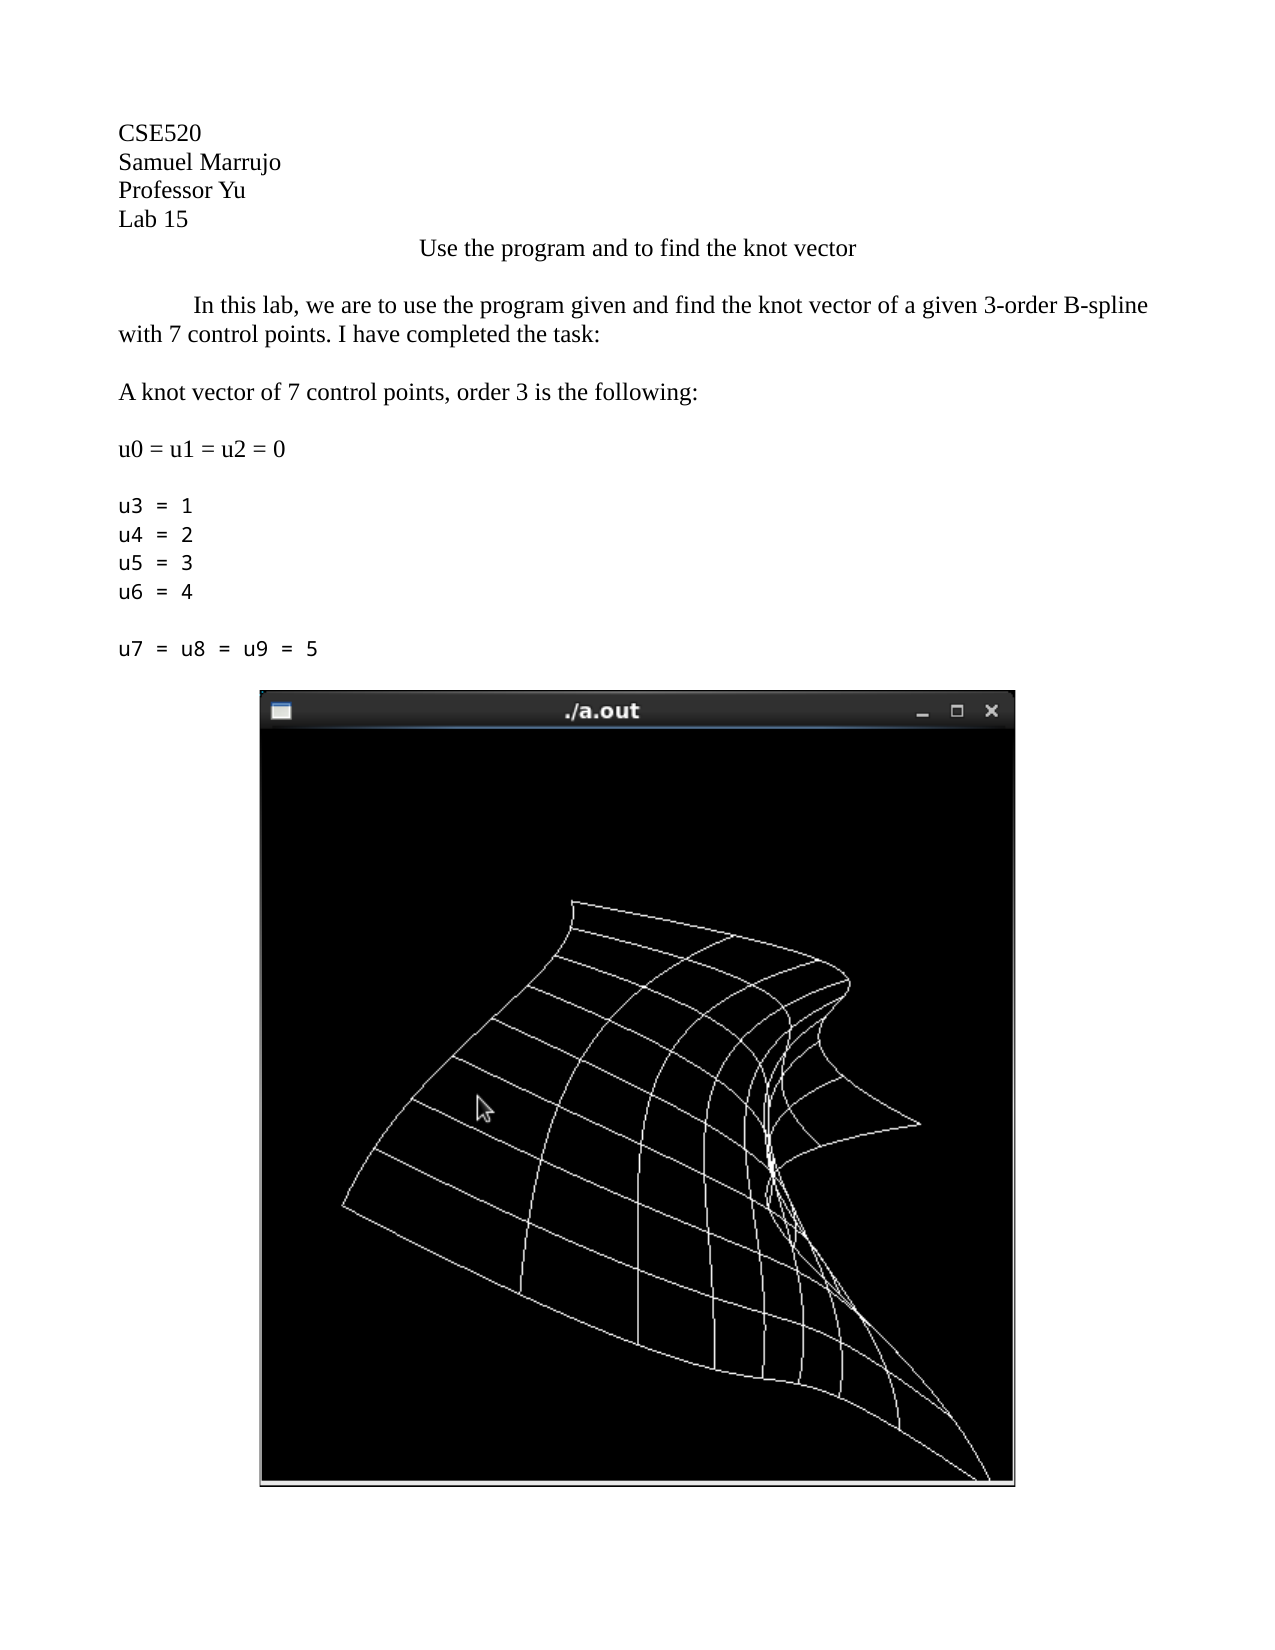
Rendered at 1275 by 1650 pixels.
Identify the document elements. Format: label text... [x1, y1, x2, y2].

text u0 = u1 = u2 = 0 [118, 434, 1157, 463]
text u3 = 1 [118, 492, 1157, 520]
text Lab 15 [118, 204, 1157, 233]
text Samuel Marrujo [118, 147, 1157, 176]
picture [259, 690, 1016, 1487]
text Use the program and to find the knot vector [118, 233, 1157, 262]
text In this lab, we are to use the program given and find the knot vector of a given 3-order B-spline with 7 control points. I have completed the task: [118, 291, 1157, 348]
text u5 = 3 [118, 548, 1157, 577]
text u6 = 4 [118, 577, 1157, 605]
text CSE520 [118, 118, 1157, 147]
text u4 = 2 [118, 520, 1157, 548]
text Professor Yu [118, 176, 1157, 204]
text A knot vector of 7 control points, order 3 is the following: [118, 377, 1157, 406]
text u7 = u8 = u9 = 5 [118, 634, 1157, 662]
